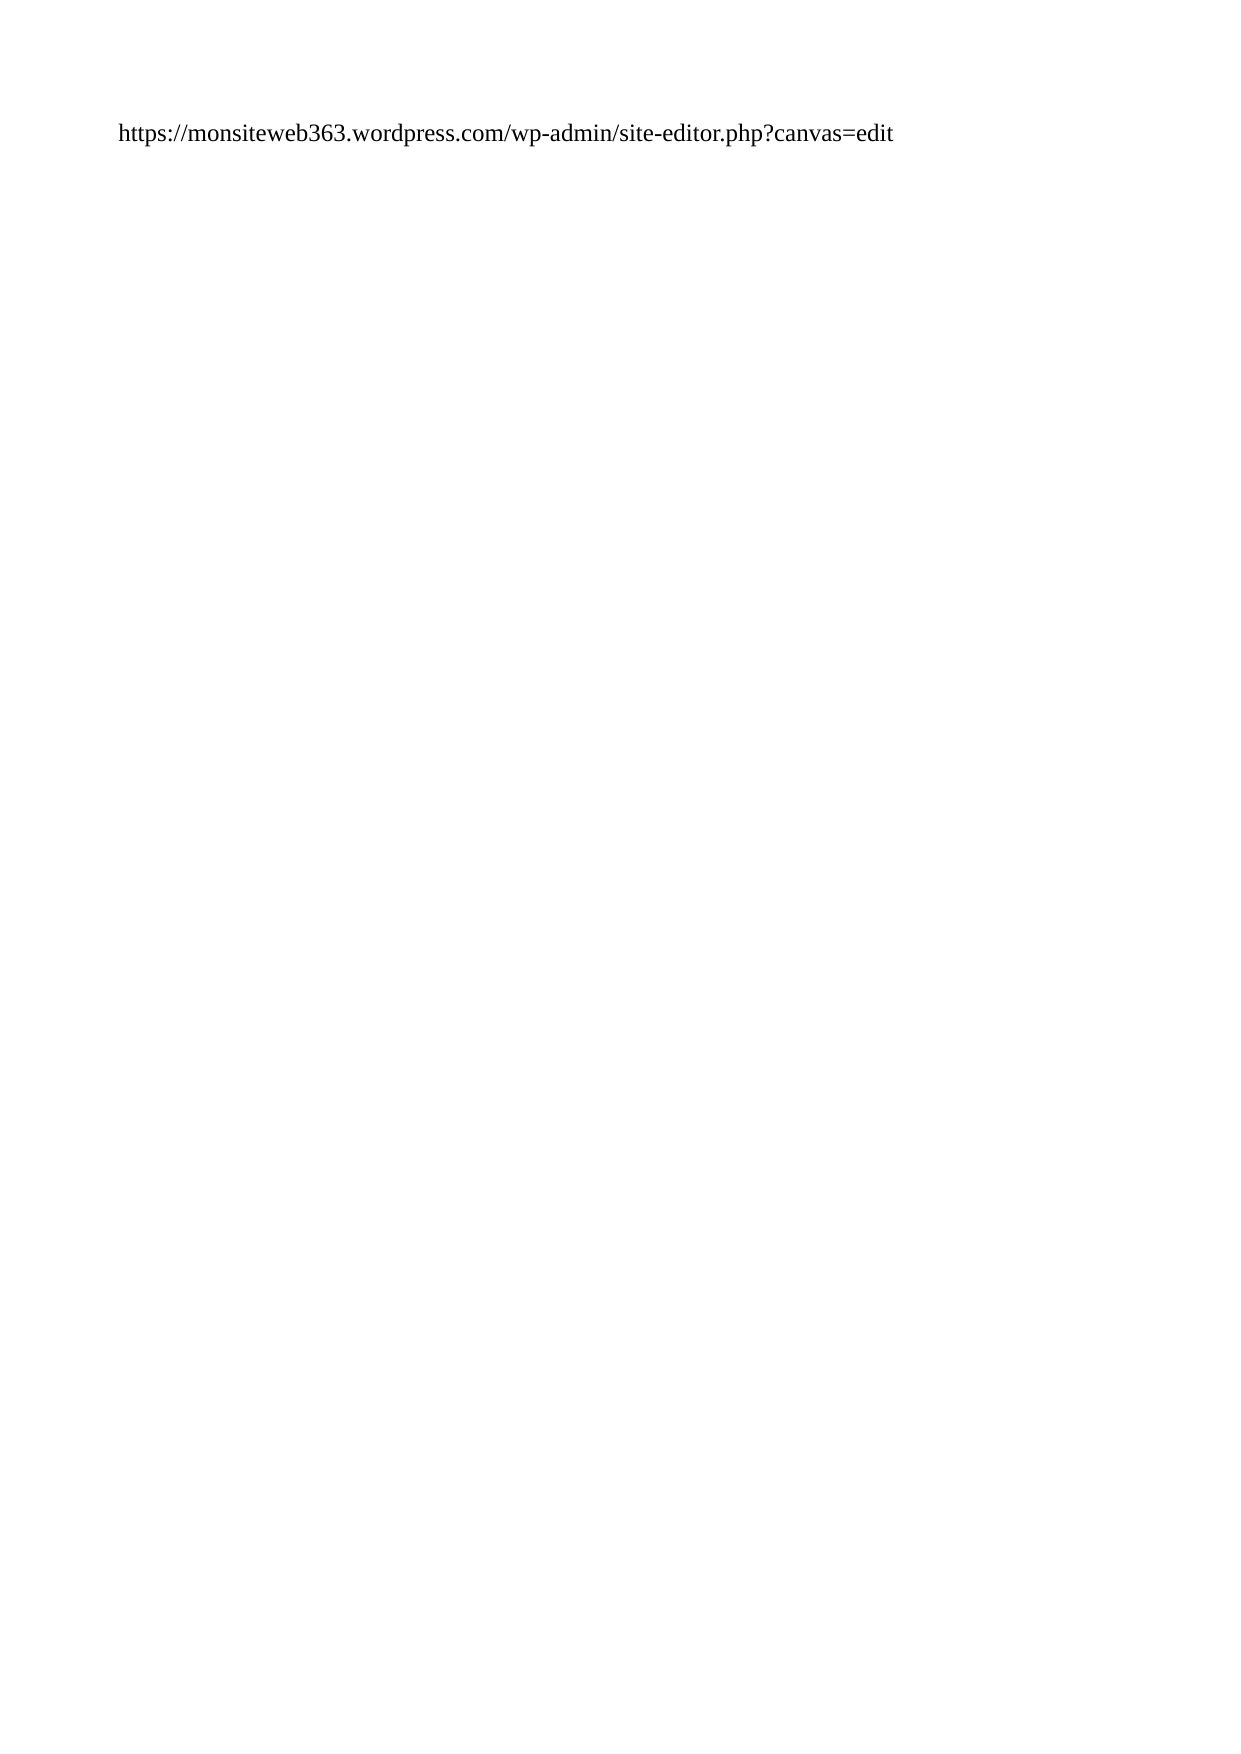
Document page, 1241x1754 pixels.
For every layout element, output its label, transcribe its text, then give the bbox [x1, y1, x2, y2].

text https://monsiteweb363.wordpress.com/wp-admin/site-editor.php?canvas=edit [118, 118, 1122, 147]
